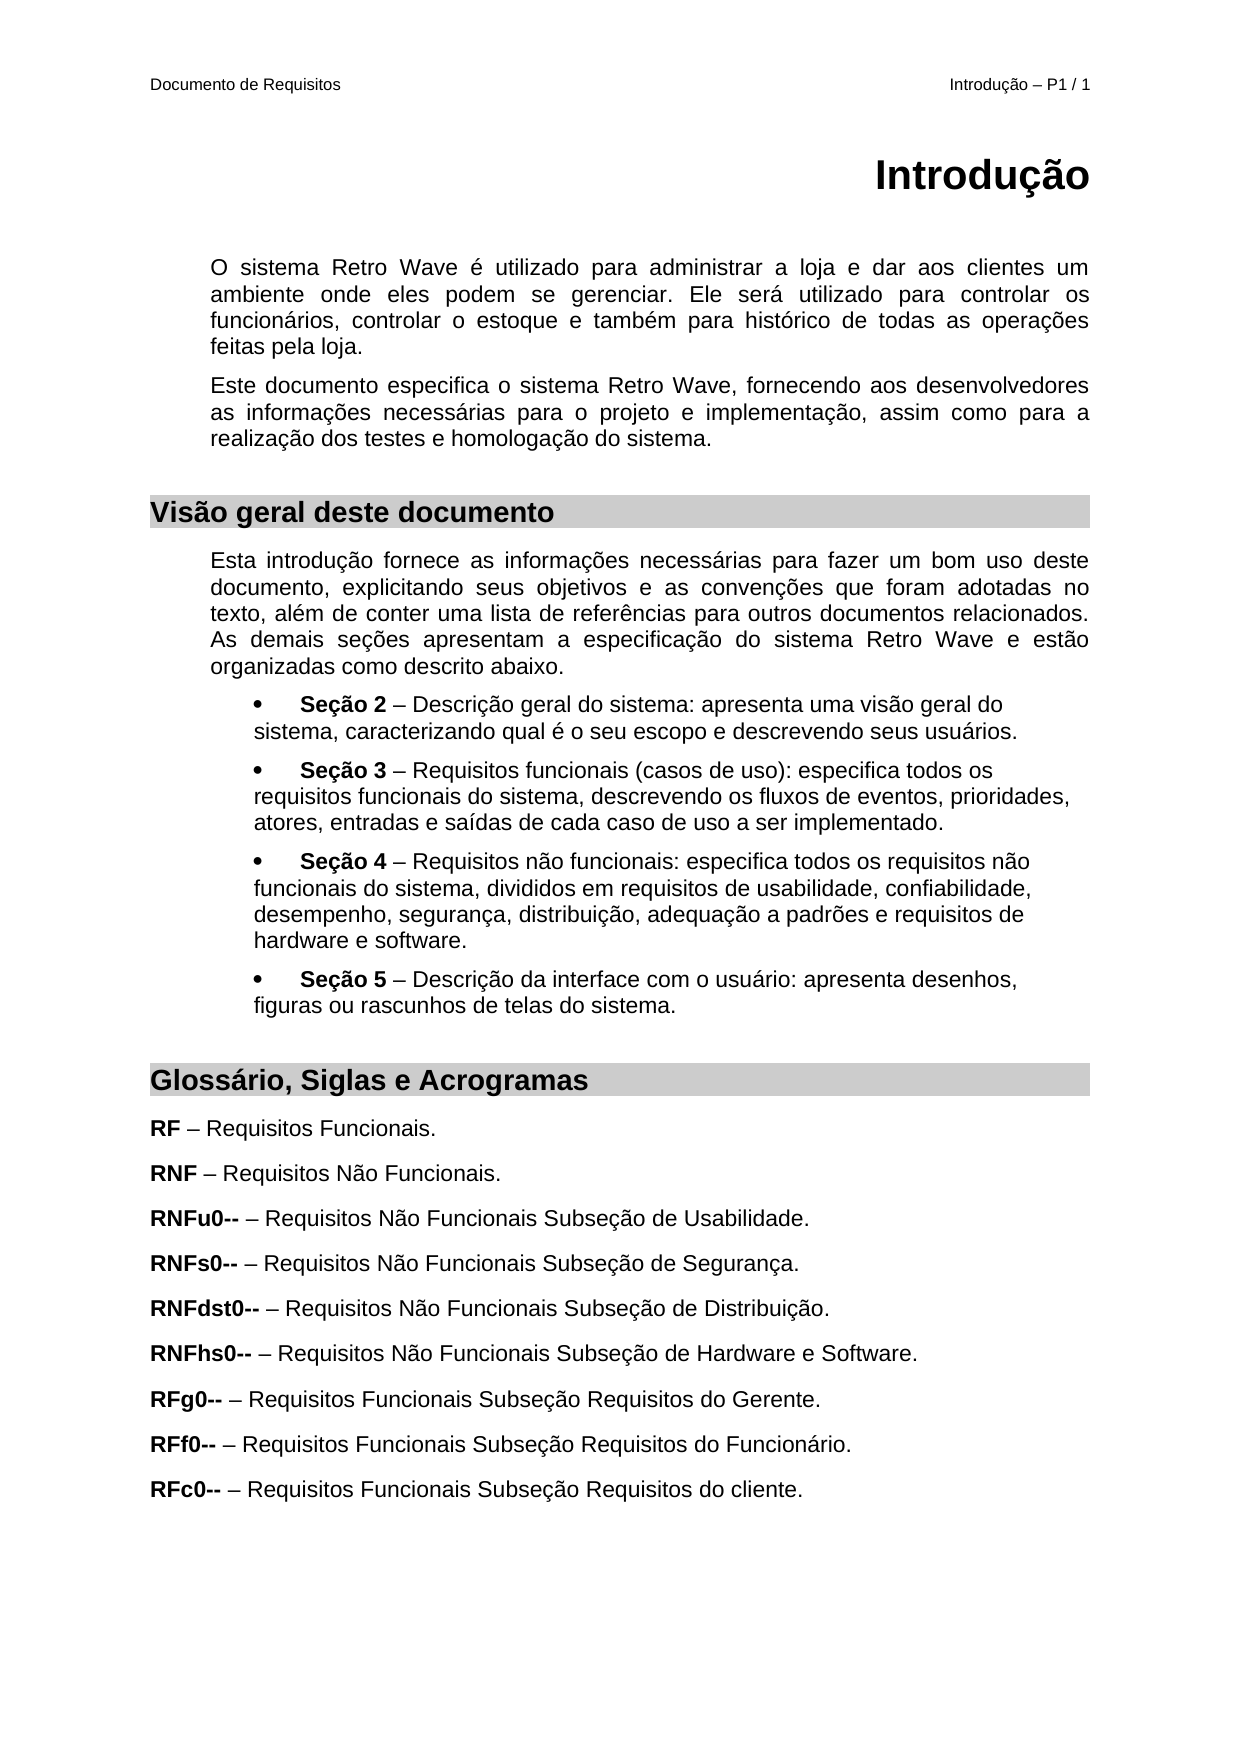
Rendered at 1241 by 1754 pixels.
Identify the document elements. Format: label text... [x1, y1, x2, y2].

subtitle Visão geral deste documento [150, 495, 1090, 528]
text RFf0-- – Requisitos Funcionais Subseção Requisitos do Funcionário. [150, 1431, 1090, 1457]
text RF – Requisitos Funcionais. [150, 1115, 1090, 1141]
list Seção 5 – Descrição da interface com o usuário: apresenta desenhos, figuras ou rascunhos de telas do sistema. [253, 966, 1090, 1019]
text RFc0-- – Requisitos Funcionais Subseção Requisitos do cliente. [150, 1476, 1090, 1502]
list Seção 4 – Requisitos não funcionais: especifica todos os requisitos não funcionais do sistema, divididos em requisitos de usabilidade, confiabilidade, desempenho, segurança, distribuição, adequação a padrões e requisitos de hardware e software. [253, 848, 1090, 954]
text O sistema Retro Wave é utilizado para administrar a loja e dar aos clientes um ambiente onde eles podem se gerenciar. Ele será utilizado para controlar os funcionários, controlar o estoque e também para histórico de todas as operações feitas pela loja. [210, 254, 1090, 359]
text Este documento especifica o sistema Retro Wave, fornecendo aos desenvolvedores as informações necessárias para o projeto e implementação, assim como para a realização dos testes e homologação do sistema. [210, 372, 1090, 451]
text RFg0-- – Requisitos Funcionais Subseção Requisitos do Gerente. [150, 1386, 1090, 1412]
text Esta introdução fornece as informações necessárias para fazer um bom uso deste documento, explicitando seus objetivos e as convenções que foram adotadas no texto, além de conter uma lista de referências para outros documentos relacionados. As demais seções apresentam a especificação do sistema Retro Wave e estão organizadas como descrito abaixo. [210, 547, 1090, 679]
subtitle Introdução [150, 150, 1090, 198]
text RNFdst0-- – Requisitos Não Funcionais Subseção de Distribuição. [150, 1295, 1090, 1322]
text RNFs0-- – Requisitos Não Funcionais Subseção de Segurança. [150, 1250, 1090, 1277]
text RNFhs0-- – Requisitos Não Funcionais Subseção de Hardware e Software. [150, 1340, 1090, 1367]
subtitle Glossário, Siglas e Acrogramas [150, 1063, 1090, 1096]
text RNFu0-- – Requisitos Não Funcionais Subseção de Usabilidade. [150, 1205, 1090, 1231]
list Seção 3 – Requisitos funcionais (casos de uso): especifica todos os requisitos funcionais do sistema, descrevendo os fluxos de eventos, prioridades, atores, entradas e saídas de cada caso de uso a ser implementado. [253, 757, 1090, 836]
list Seção 2 – Descrição geral do sistema: apresenta uma visão geral do sistema, caracterizando qual é o seu escopo e descrevendo seus usuários. [253, 691, 1090, 744]
text RNF – Requisitos Não Funcionais. [150, 1160, 1090, 1186]
